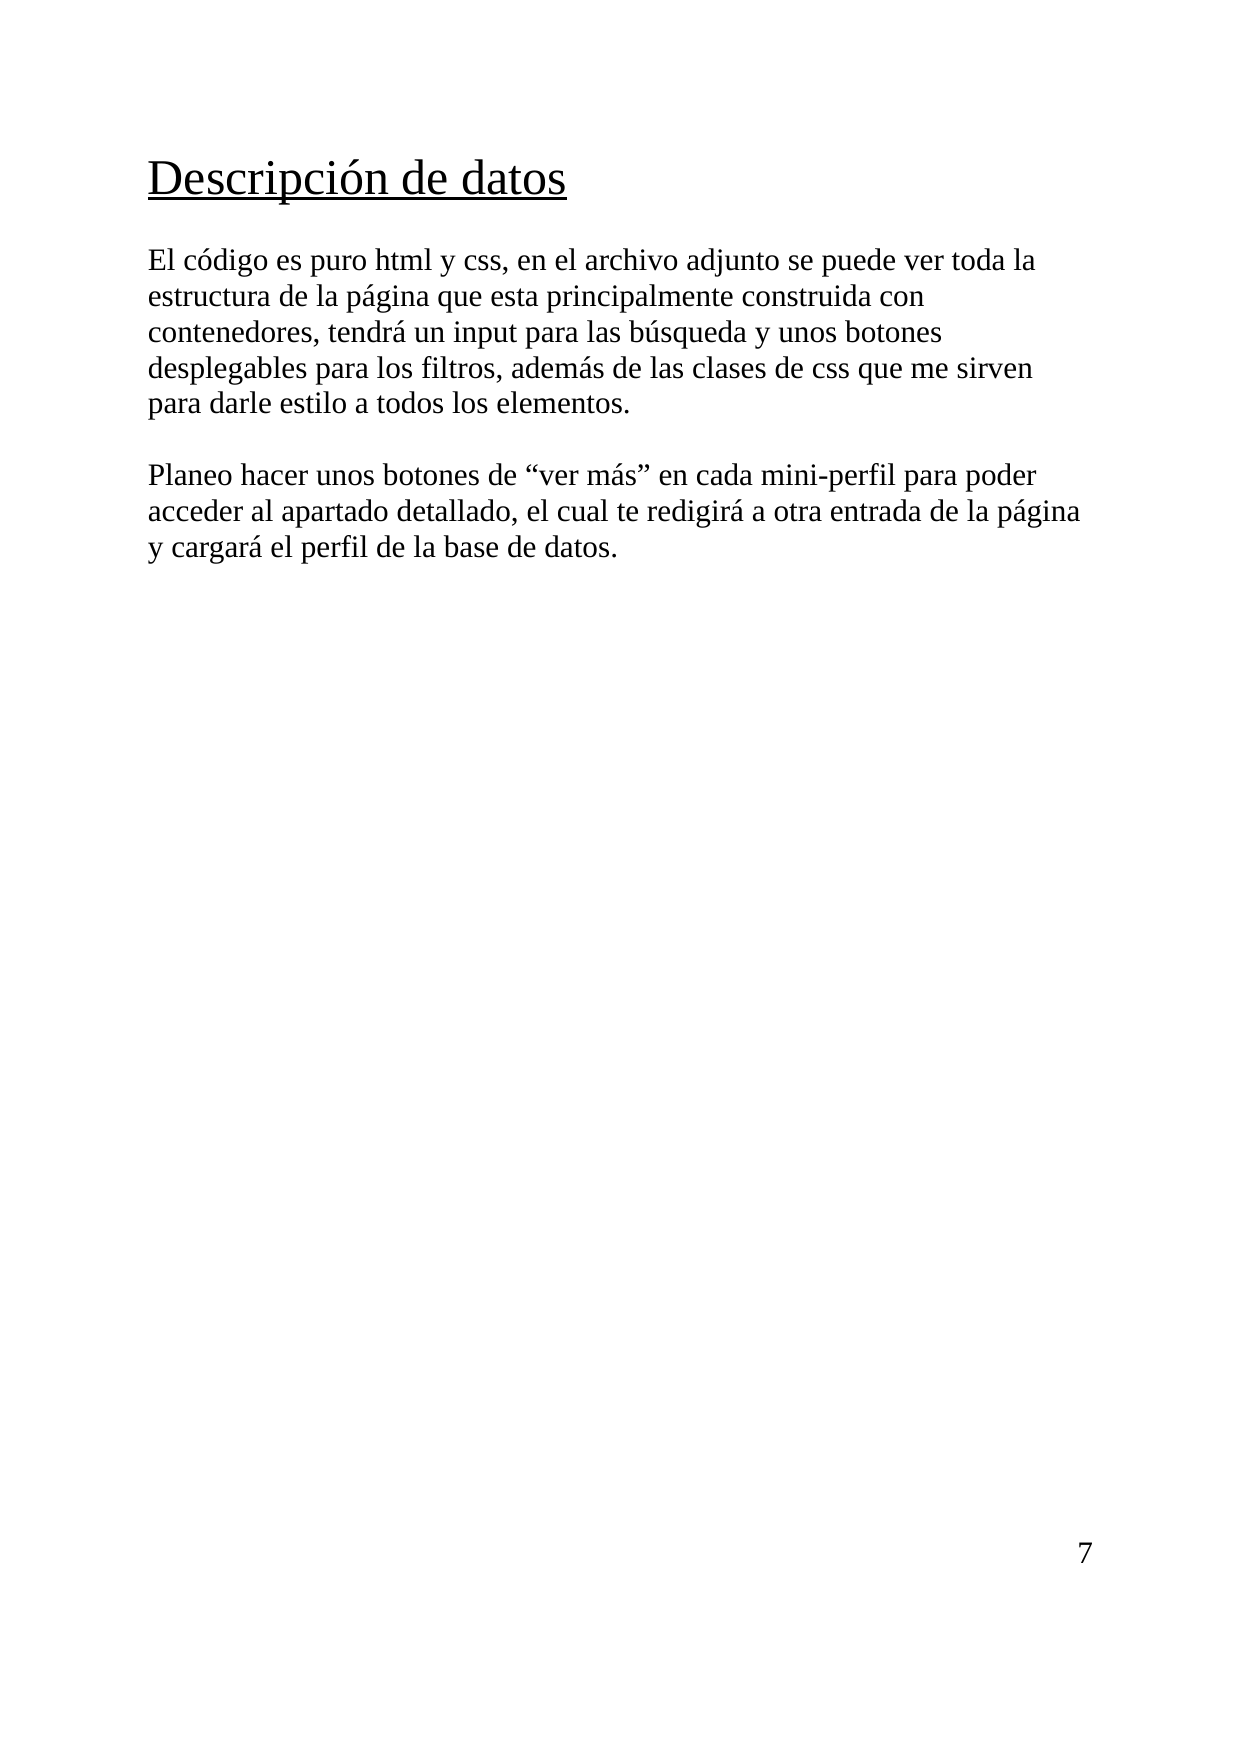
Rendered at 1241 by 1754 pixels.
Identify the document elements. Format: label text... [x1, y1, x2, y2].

text El código es puro html y css, en el archivo adjunto se puede ver toda la estructura de la página que esta principalmente construida con contenedores, tendrá un input para las búsqueda y unos botones desplegables para los filtros, además de las clases de css que me sirven para darle estilo a todos los elementos. [148, 241, 1093, 421]
text Planeo hacer unos botones de “ver más” en cada mini-perfil para poder acceder al apartado detallado, el cual te redigirá a otra entrada de la página y cargará el perfil de la base de datos. [148, 457, 1093, 564]
text 7 [148, 1535, 1093, 1571]
text Descripción de datos [148, 148, 1093, 205]
